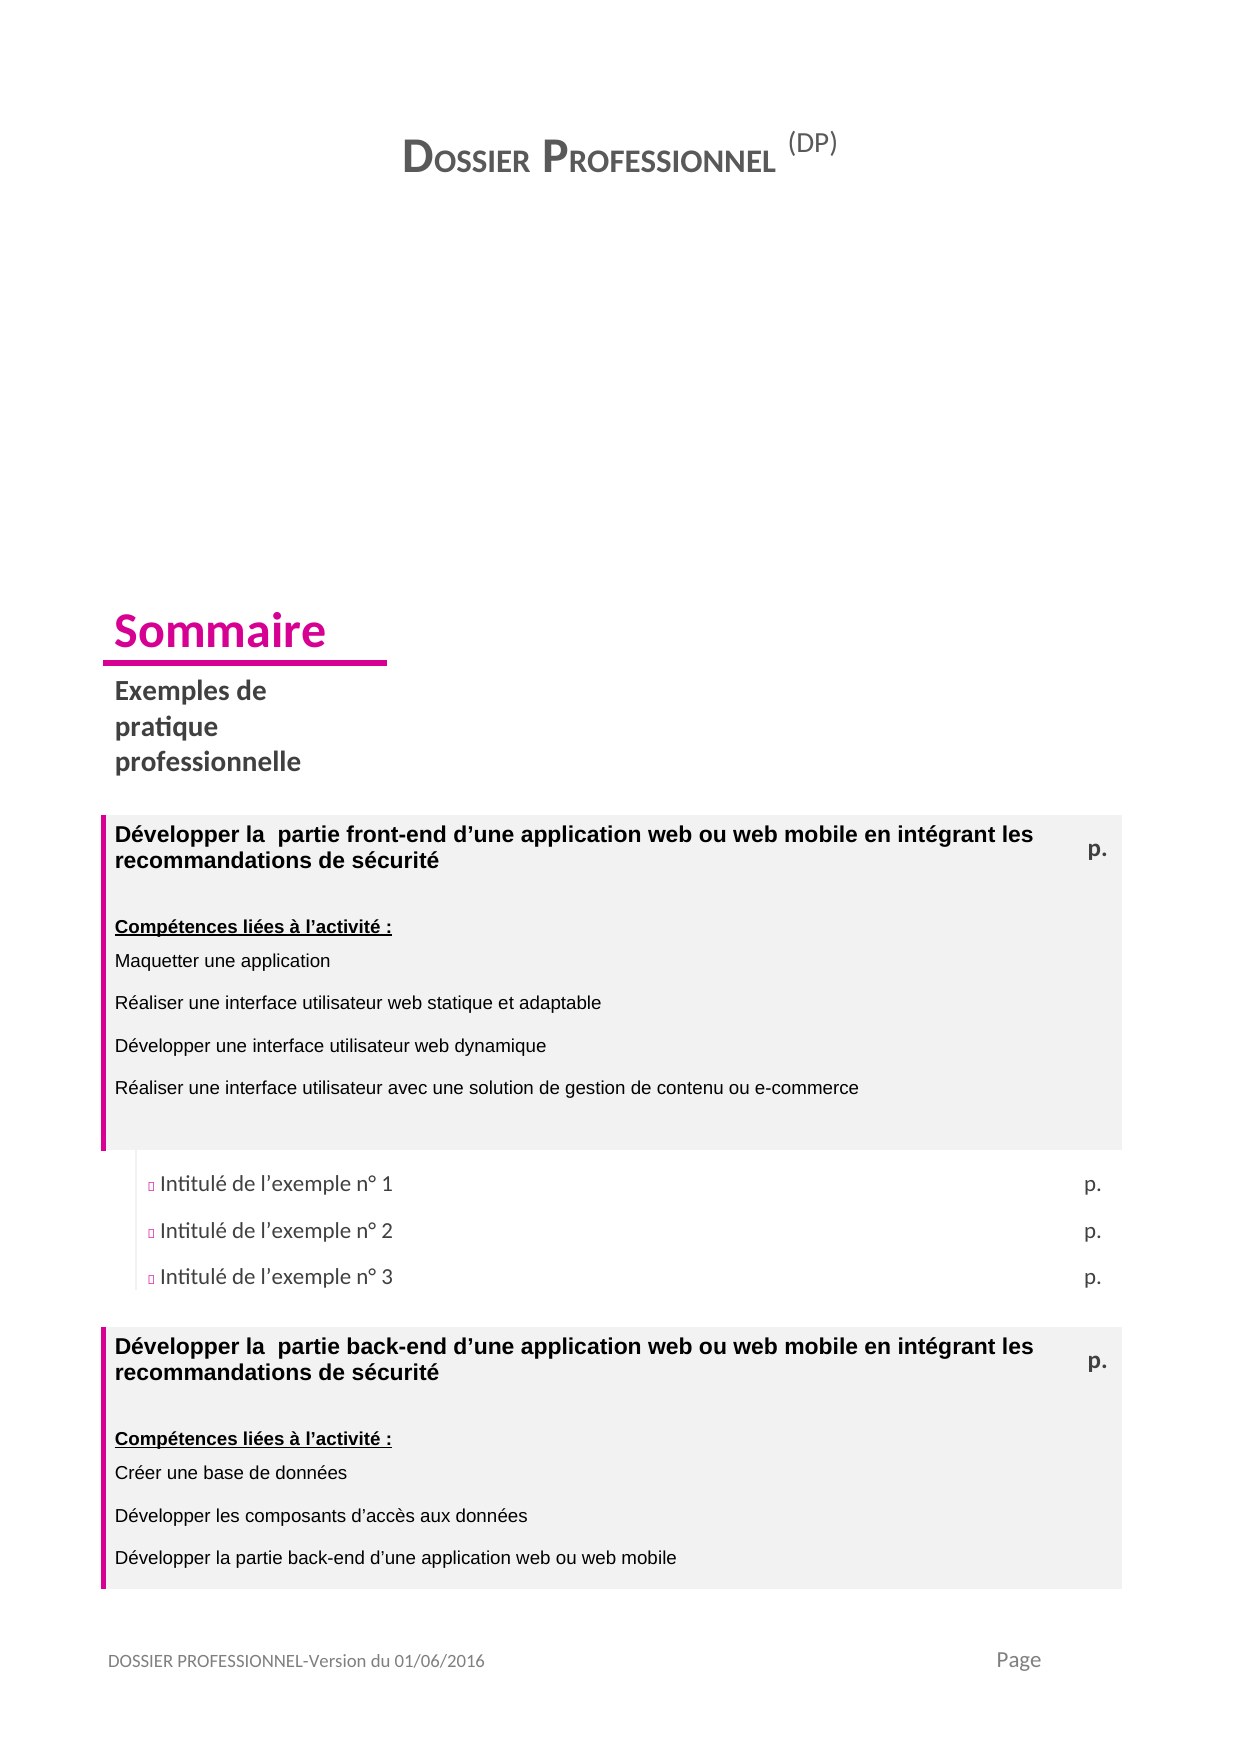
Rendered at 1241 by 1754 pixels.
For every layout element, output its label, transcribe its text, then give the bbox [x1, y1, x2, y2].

table_cell Exemples de pratique professionnelle [103, 666, 387, 815]
table_cell [103, 1151, 135, 1197]
table_cell p. [1073, 1327, 1122, 1386]
table_cell Développer la partie front-end d’une application web ou web mobile en intégrant les recommandations de sécurité [106, 815, 1073, 873]
table_cell p. [1073, 1150, 1122, 1197]
table_cell  Intitulé de l’exemple n° 2 [137, 1198, 1073, 1244]
table_cell  Intitulé de l’exemple n° 1 [137, 1150, 1073, 1197]
table_header Sommaire [103, 593, 387, 660]
table_cell [1073, 910, 1122, 1150]
table_cell [1073, 1386, 1122, 1422]
table_cell p. [1073, 1244, 1122, 1290]
table_cell [106, 1386, 1073, 1422]
table_cell Compétences liées à l’activité : Créer une base de données Développer les composants d’accès aux données Développer la partie back-end d’une application web ou web mobile [106, 1422, 1073, 1589]
table_cell [103, 1244, 135, 1290]
table_cell  Intitulé de l’exemple n° 3 [137, 1244, 1073, 1290]
table_cell [1073, 1290, 1122, 1327]
table_cell [106, 873, 1073, 910]
table_cell [103, 1290, 136, 1327]
table_cell [1073, 873, 1122, 910]
table_cell [103, 1198, 135, 1244]
table_cell Compétences liées à l’activité : Maquetter une application Réaliser une interface utilisateur web statique et adaptable Développer une interface utilisateur web dynamique Réaliser une interface utilisateur avec une solution de gestion de contenu ou e-commerce [106, 910, 1073, 1150]
table_cell p. [1073, 815, 1122, 873]
table_cell p. [1073, 1198, 1122, 1244]
table_cell [1073, 1422, 1122, 1589]
table_cell Développer la partie back-end d’une application web ou web mobile en intégrant les recommandations de sécurité [106, 1327, 1073, 1386]
table_cell [136, 1290, 1073, 1327]
